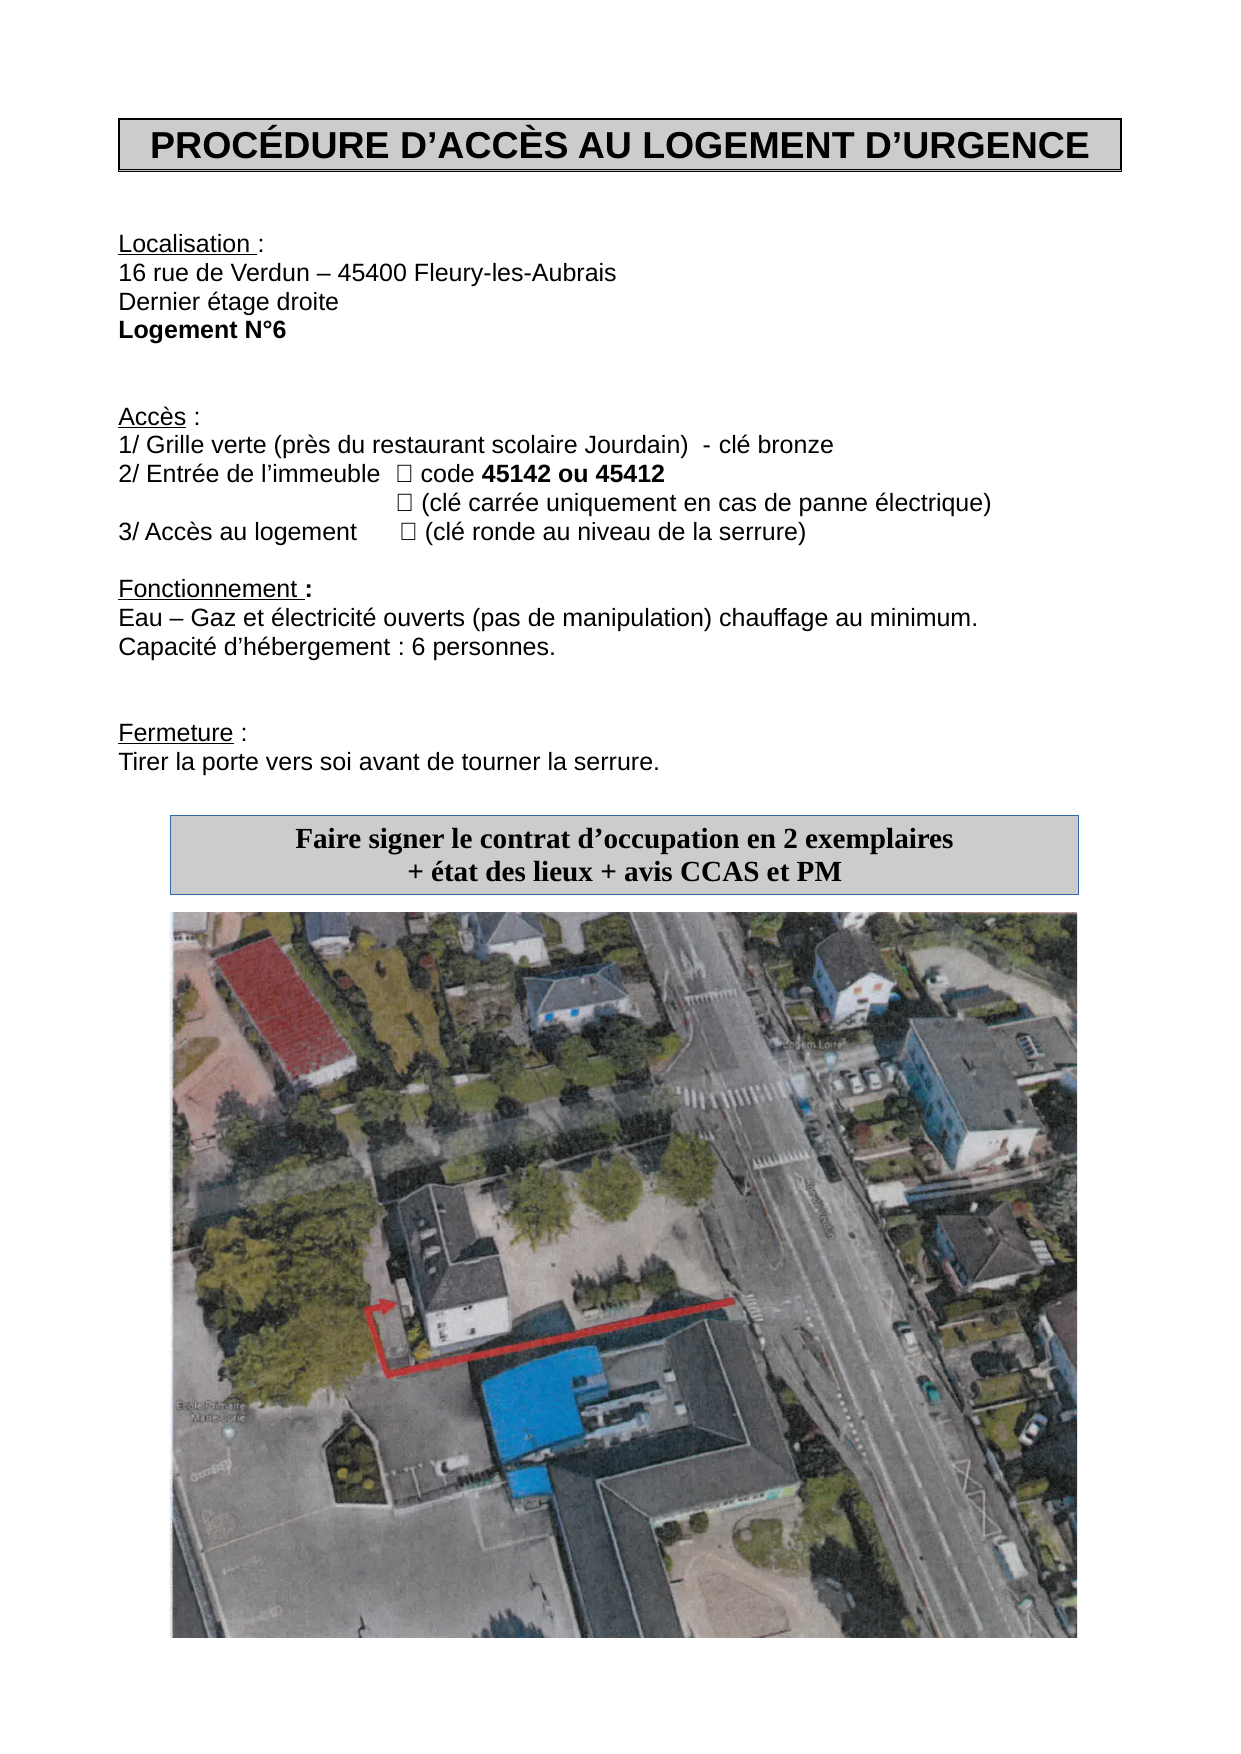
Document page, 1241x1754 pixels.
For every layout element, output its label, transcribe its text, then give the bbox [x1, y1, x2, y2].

text Fonctionnement : [118, 574, 1122, 603]
text Capacité d’hébergement : 6 personnes. [118, 632, 1122, 660]
text Localisation : [118, 229, 1122, 258]
text Accès : [118, 402, 1122, 430]
text Fermeture : [118, 718, 1122, 747]
picture [169, 912, 1078, 1638]
text Eau – Gaz et électricité ouverts (pas de manipulation) chauffage au minimum. [118, 603, 1122, 632]
text Tirer la porte vers soi avant de tourner la serrure. [118, 747, 1122, 775]
text PROCÉDURE D’ACCÈS AU LOGEMENT D’URGENCE [120, 120, 1120, 169]
text 16 rue de Verdun – 45400 Fleury-les-Aubrais [118, 258, 1122, 287]
text 1/ Grille verte (près du restaurant scolaire Jourdain) - clé bronze [118, 430, 1122, 459]
text Logement N°6 [118, 315, 1122, 344]
text  (clé carrée uniquement en cas de panne électrique) [118, 488, 1122, 517]
text 3/ Accès au logement  (clé ronde au niveau de la serrure) [118, 517, 1122, 545]
text Dernier étage droite [118, 287, 1122, 315]
text 2/ Entrée de l’immeuble  code 45142 ou 45412 [118, 459, 1122, 488]
